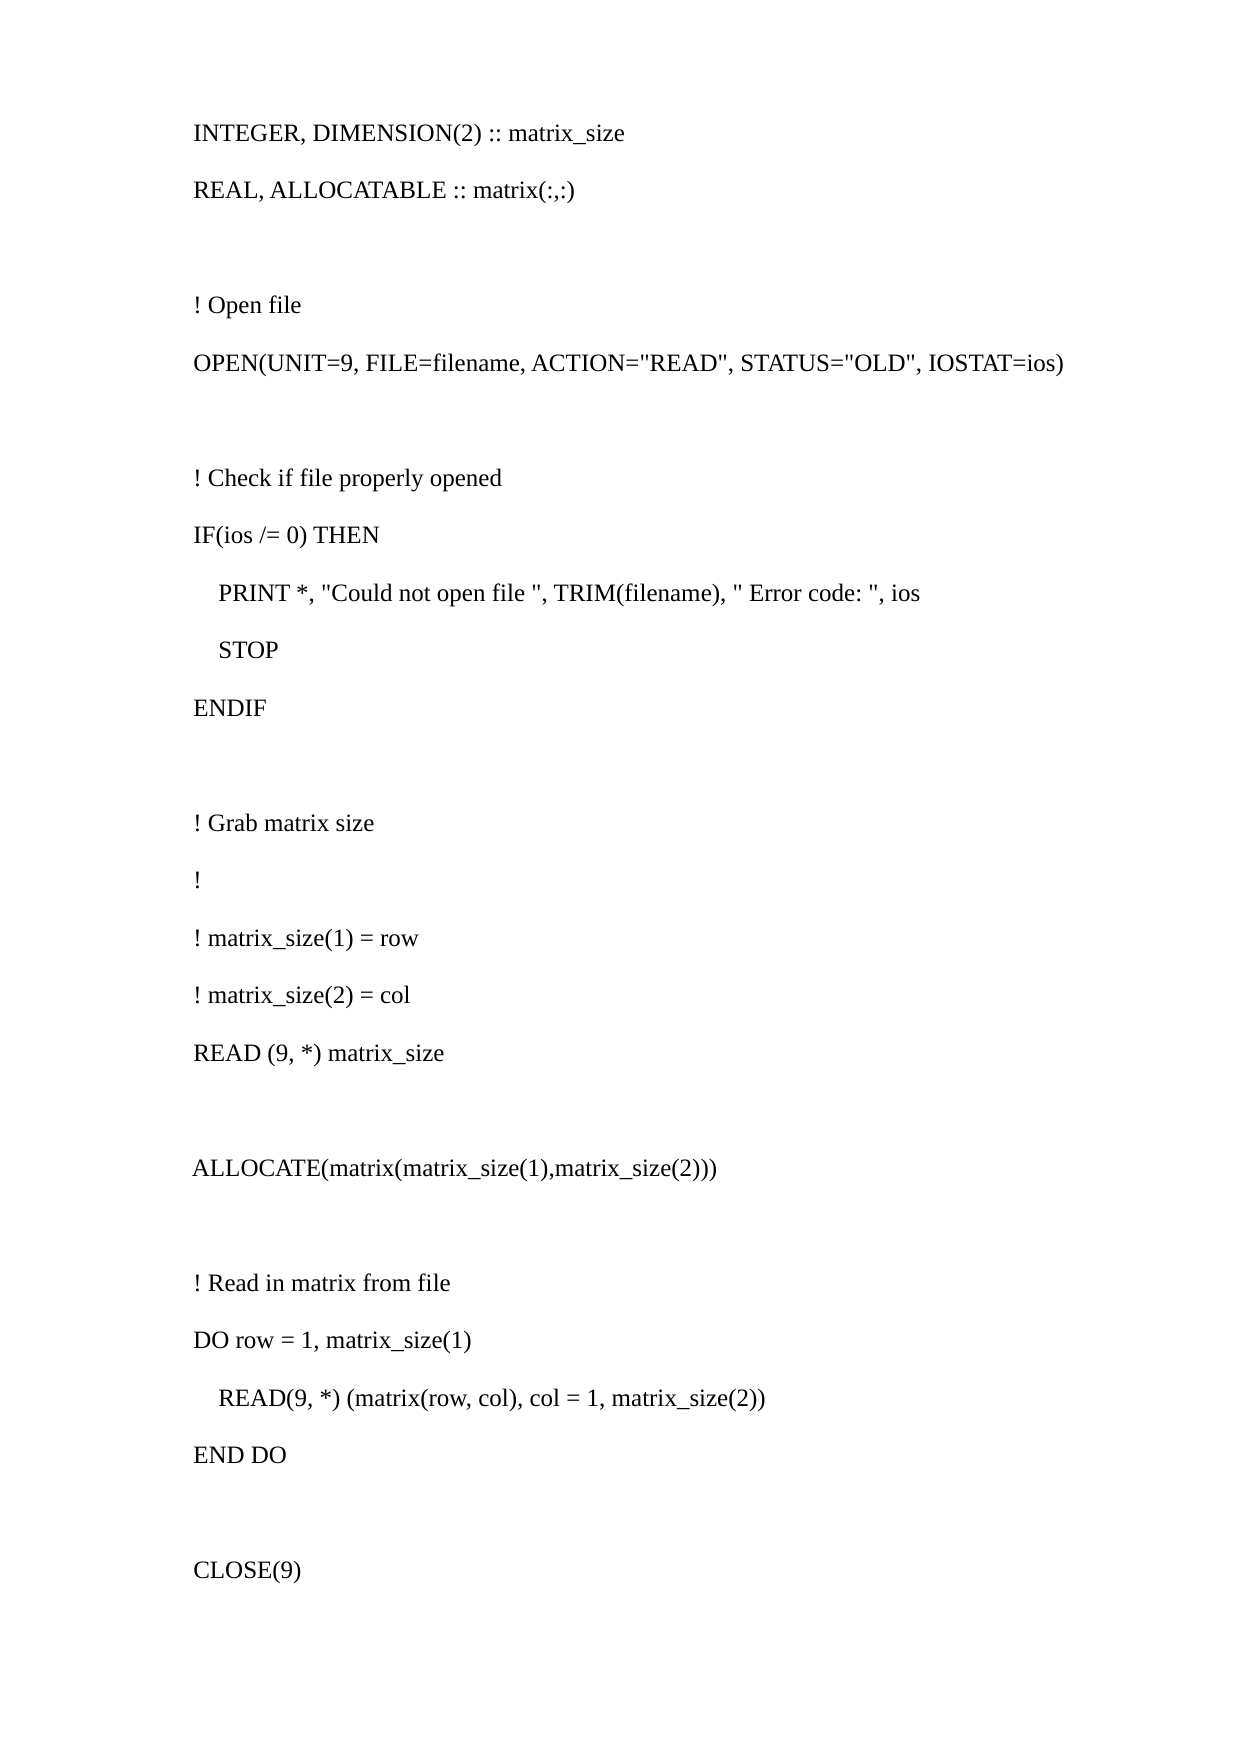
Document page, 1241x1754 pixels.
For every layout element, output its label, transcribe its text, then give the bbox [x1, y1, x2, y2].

text ! Check if file properly opened [118, 463, 1122, 492]
text IF(ios /= 0) THEN [118, 521, 1122, 549]
text ! Grab matrix size [118, 808, 1122, 837]
text ! matrix_size(1) = row [118, 923, 1122, 952]
text DO row = 1, matrix_size(1) [118, 1326, 1122, 1354]
text ! Open file [118, 291, 1122, 319]
text OPEN(UNIT=9, FILE=filename, ACTION="READ", STATUS="OLD", IOSTAT=ios) [118, 348, 1122, 377]
text PRINT *, "Could not open file ", TRIM(filename), " Error code: ", ios [118, 578, 1122, 607]
text ENDIF [118, 693, 1122, 722]
text ! Read in matrix from file [118, 1268, 1122, 1297]
text ALLOCATE(matrix(matrix_size(1),matrix_size(2))) [118, 1153, 1122, 1182]
text INTEGER, DIMENSION(2) :: matrix_size [118, 118, 1122, 147]
text CLOSE(9) [118, 1556, 1122, 1584]
text ! matrix_size(2) = col [118, 981, 1122, 1009]
text STOP [118, 636, 1122, 664]
text READ(9, *) (matrix(row, col), col = 1, matrix_size(2)) [118, 1383, 1122, 1412]
text END DO [118, 1441, 1122, 1469]
text READ (9, *) matrix_size [118, 1038, 1122, 1067]
text ! [118, 866, 1122, 894]
text REAL, ALLOCATABLE :: matrix(:,:) [118, 176, 1122, 204]
